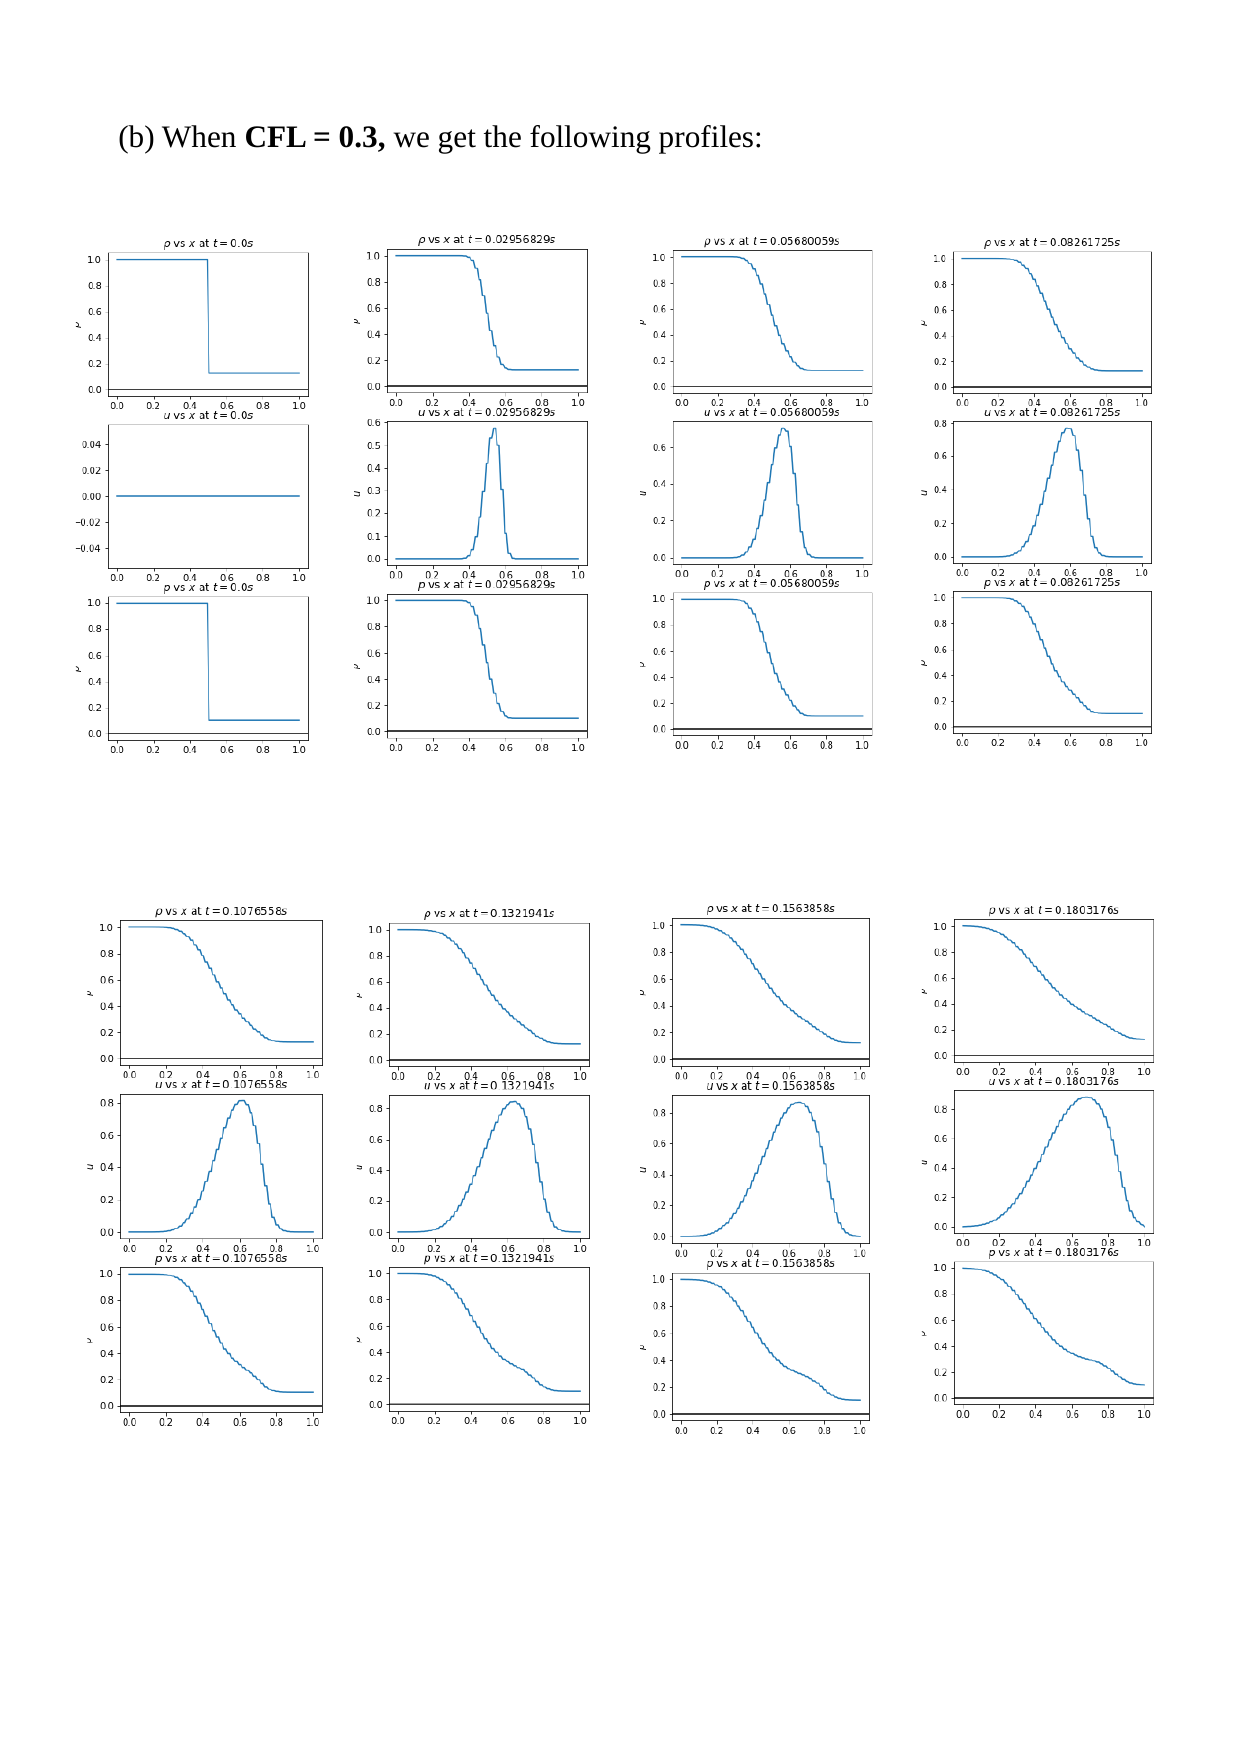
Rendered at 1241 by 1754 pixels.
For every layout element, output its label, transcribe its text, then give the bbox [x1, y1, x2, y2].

picture [87, 842, 348, 1493]
picture [75, 175, 334, 820]
picture [921, 175, 1176, 812]
picture [356, 845, 615, 1491]
picture [921, 842, 1179, 1484]
picture [640, 173, 897, 815]
text (b) When CFL = 0.3, we get the following profiles: [118, 118, 1122, 154]
picture [640, 838, 894, 1503]
picture [354, 171, 613, 818]
